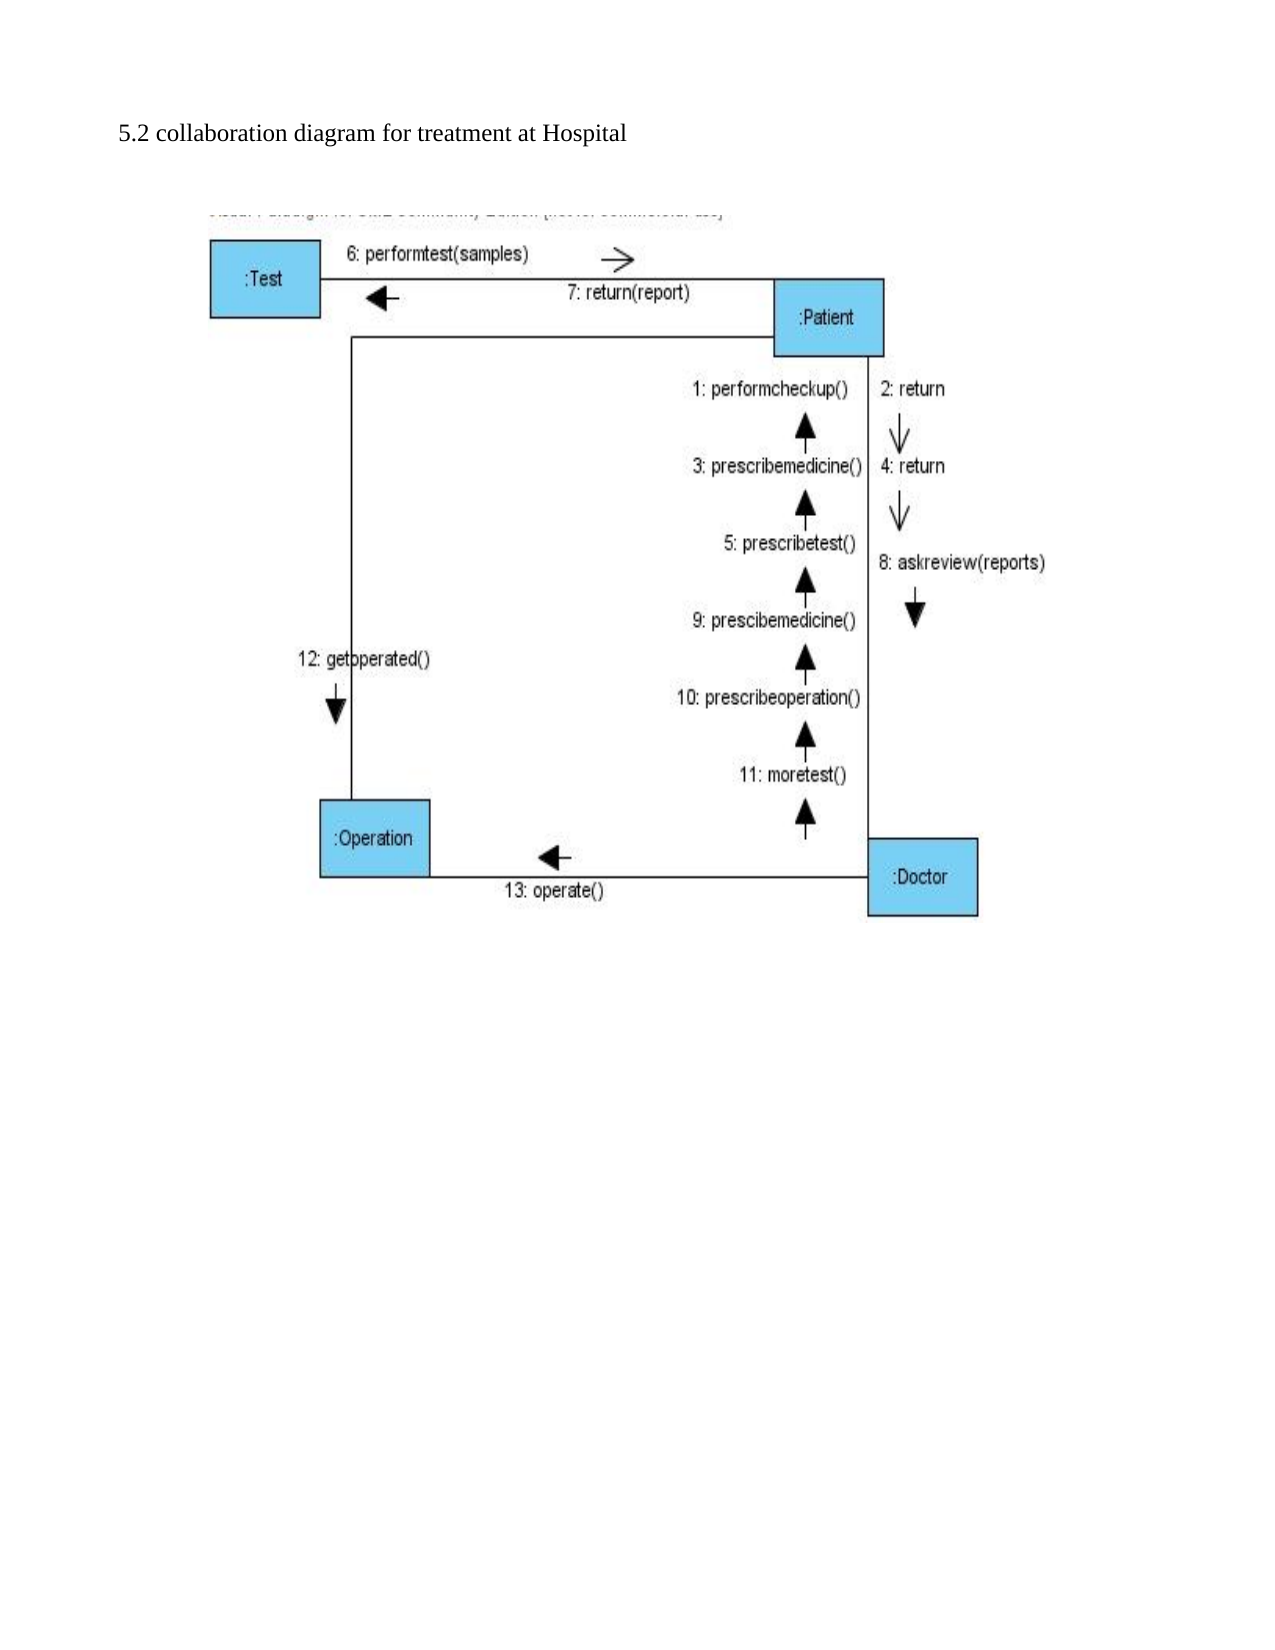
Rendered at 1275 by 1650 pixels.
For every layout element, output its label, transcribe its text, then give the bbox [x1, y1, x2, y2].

text 5.2 collaboration diagram for treatment at Hospital [118, 118, 1157, 147]
picture [207, 215, 1068, 923]
